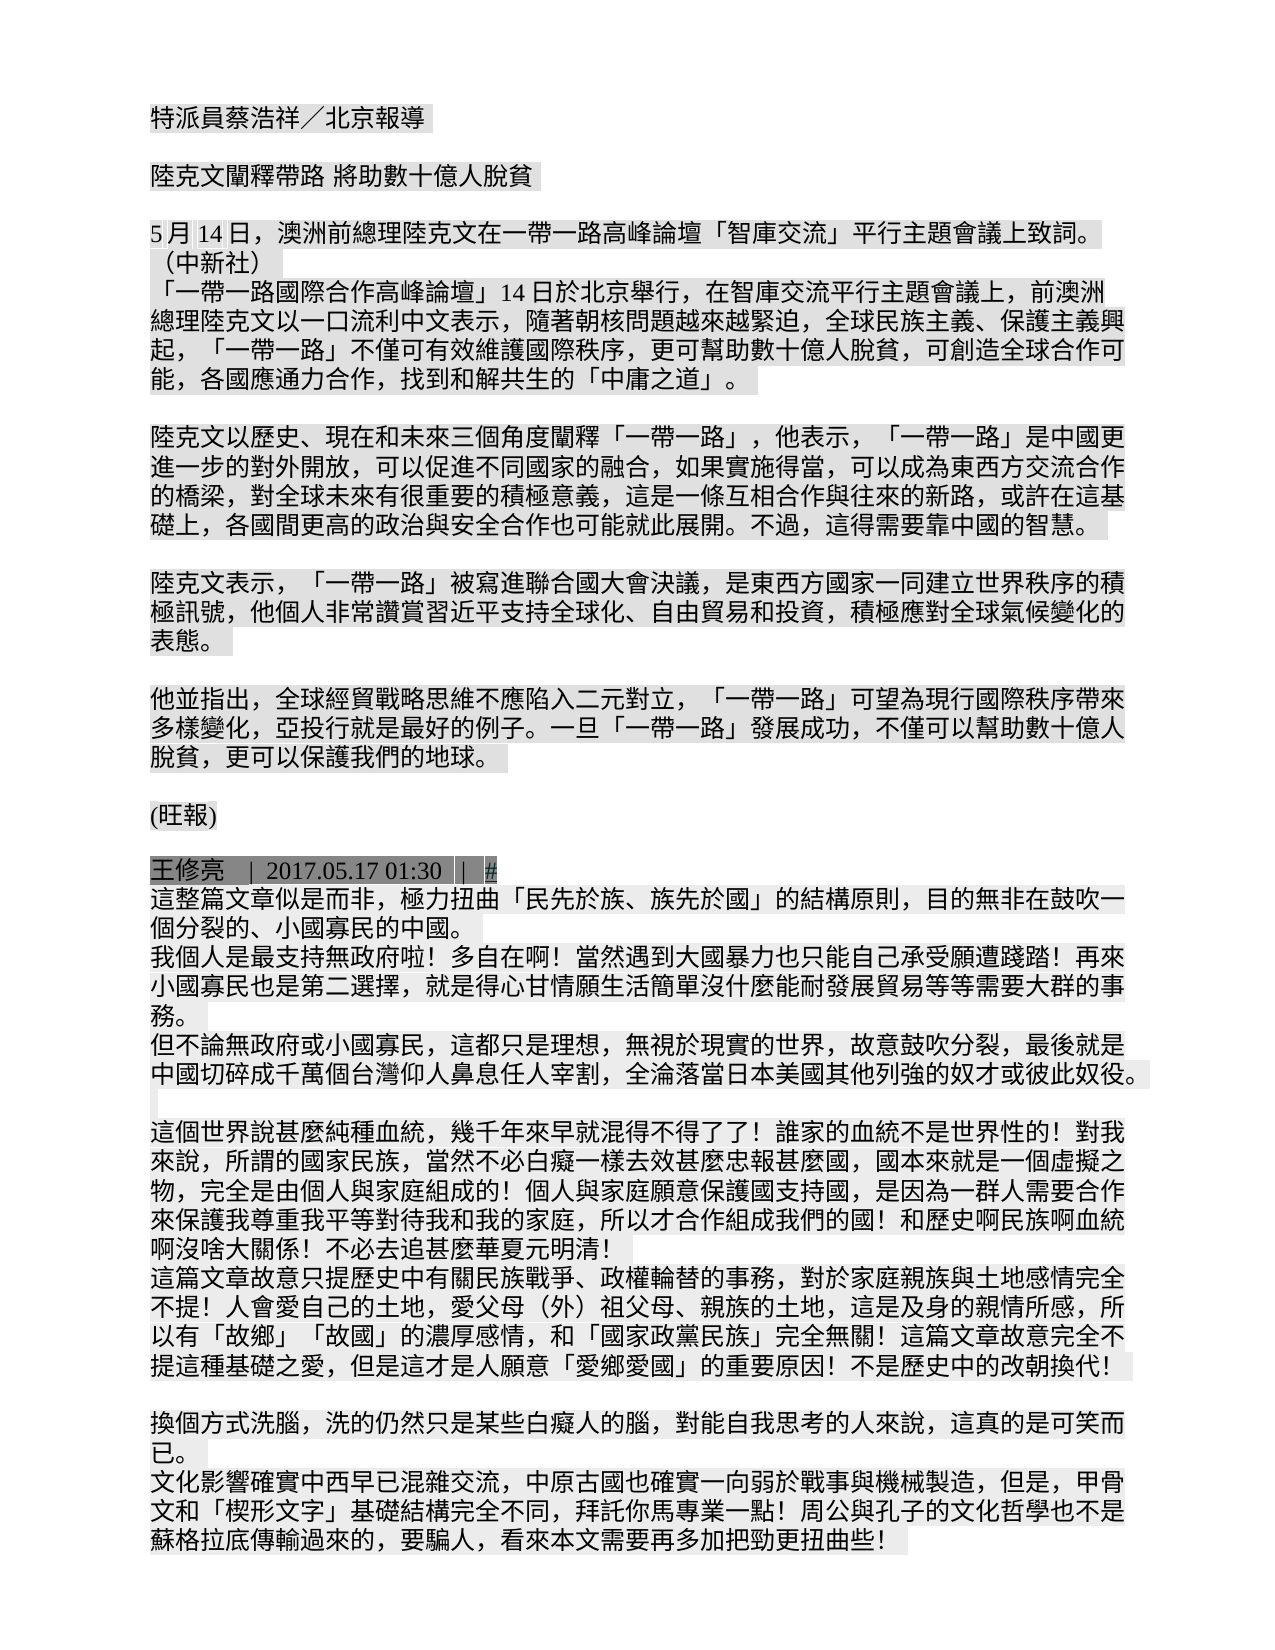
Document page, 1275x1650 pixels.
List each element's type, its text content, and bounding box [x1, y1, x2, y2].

text 這整篇文章似是而非，極力扭曲「民先於族、族先於國」的結構原則，目的無非在鼓吹一個分裂的、小國寡民的中國。 我個人是最支持無政府啦！多自在啊！當然遇到大國暴力也只能自己承受願遭踐踏！再來小國寡民也是第二選擇，就是得心甘情願生活簡單沒什麼能耐發展貿易等等需要大群的事務。 但不論無政府或小國寡民，這都只是理想，無視於現實的世界，故意鼓吹分裂，最後就是中國切碎成千萬個台灣仰人鼻息任人宰割，全淪落當日本美國其他列強的奴才或彼此奴役。 這個世界說甚麼純種血統，幾千年來早就混得不得了了！誰家的血統不是世界性的！對我來說，所謂的國家民族，當然不必白癡一樣去效甚麼忠報甚麼國，國本來就是一個虛擬之物，完全是由個人與家庭組成的！個人與家庭願意保護國支持國，是因為一群人需要合作來保護我尊重我平等對待我和我的家庭，所以才合作組成我們的國！和歷史啊民族啊血統啊沒啥大關係！不必去追甚麼華夏元明清！ 這篇文章故意只提歷史中有關民族戰爭、政權輪替的事務，對於家庭親族與土地感情完全不提！人會愛自己的土地，愛父母（外）祖父母、親族的土地，這是及身的親情所感，所以有「故鄉」「故國」的濃厚感情，和「國家政黨民族」完全無關！這篇文章故意完全不提這種基礎之愛，但是這才是人願意「愛鄉愛國」的重要原因！不是歷史中的改朝換代！ 換個方式洗腦，洗的仍然只是某些白癡人的腦，對能自我思考的人來說，這真的是可笑而已。 文化影響確實中西早已混雜交流，中原古國也確實一向弱於戰事與機械製造，但是，甲骨文和「楔形文字」基礎結構完全不同，拜託你馬專業一點！周公與孔子的文化哲學也不是蘇格拉底傳輸過來的，要騙人，看來本文需要再多加把勁更扭曲些！ 「黃鐘毀棄，瓦釜雷鳴」是亂世的常態，也沒什麼好感慨的。但是最近看到好幾次文章是「黃鐘雷鳴靡靡之音」，作者大篇長論，引經據典，史蹟貌似考據詳盡，其實包藏禍心，這還真容易狐媚人啊！ 本文很長我不貼了，只放連結，剛剛點進去是無毒的。 我發現這一類似是而非的文章最近一年逐漸出現，例如寫得像論文，詳盡考據客家人原來都只是台灣原住民，是被國民黨創造出「客家族」，來騙客家人的祖先來自大陸等等，真是令人好氣又好笑。 https://goo.gl/q1YZoS [150, 885, 1125, 1555]
text 三年多前的某一天，我很神祕並且故弄玄虛地告訴學姊說， "我今天遭受到一個很強烈很強烈的震撼！！很激動！！心臟跳得很快！！此刻我的心頭彷彿有幾萬隻小鹿亂撞！！！"。 學姐很冷淡地問說： "是什麼事？有話快說，不要裝神弄鬼"。 但我還是沒有馬上說出答案，因為，我認為，除非你能真正意識到我所感受到的強烈震撼，意識到我對這事極不尋常的高度評價，你才有可能聽懂我在說什麼，並且或許也能因此感受到它的震撼。 因此，我又繼續裝神弄鬼了，我說： "我似乎可以看到世界正在經歷一個很大的轉變！就像一種轉捩點，如果成功，很可能影響往後數百年人類的生活型態，甚至在整個國際秩序與文化氛圍上會帶來一種脫胎換骨的根本影響！而且將會影響數十億人的貧富發展。" 我的 "前言" 表態，足足裝神弄鬼了半小時，學姊都已經不想聽了，不過，我後來還是有公布答案。到底是什麼東西讓我心頭彷彿有幾萬隻小鹿亂撞呢？答案就是一帶一路及亞投行。 那時候，習近平剛提出這個計畫沒多久，但我努力找來許多資料與報導閱讀，並且一路追蹤其進度，只能說由衷佩服，嘆為觀止。 但我也常因此感到很憤怒很沮喪，為什麼這個世界如此扭曲與愚昧？半個多世紀來四處燒殺擄略的恐怖血腥帝國--美國，沒有一天不射飛彈到處侵略屠殺，沒有一天不四處殺害平民百姓，直接或間接殺害了絕對超過一千萬人，製造無數的傷亡與數千萬難民，這樣一個殘暴血腥的邪惡帝國，卻居然是世界的什麼民主自由與人權的代言人。 相反地，過去曾遭受西方列強及日本鬼子荼毒、佔領、屠殺上千萬人的中國，百年苦難，崛起之際，從來不發一兵一卒侵略他人，從來不曾參與或發動任何侵略戰爭，反倒四處資助窮國，幫忙鋪橋造路，蓋水壩，建高鐵，修公路，提供各項公衛技術與基礎建設；這樣一個理應獲得一百個諾貝爾和平獎的中國，卻反倒被污名化成為撒旦惡魔一般。 其實何止國家，在政治上，就連單一個 "人" 的善惡是非也經常是徹底顛倒黑白的。正直單純的好人與志士被打成過街老鼠，至於無惡不作的猥瑣貪婪人渣，卻反倒被捧成神，捧成救國救民、熱愛民主自民與人權的英雄偶像。 我只能說，期待有一天，也許若干年後，當後代人們看到這些留言時也許會感到很驚訝： "這個叫什麼陳真的好奇怪哦，他是不是吃飽太閒啊？他講的不就只是一些普通常識嗎？怎麼還需要他說個不停呢？" 陳真2017.05.17. =================== 陸克文闡釋帶路 將助數十億人脫貧 2017年05月15日 特派員蔡浩祥／北京報導 陸克文闡釋帶路 將助數十億人脫貧 5月14日，澳洲前總理陸克文在一帶一路高峰論壇「智庫交流」平行主題會議上致詞。（中新社） 「一帶一路國際合作高峰論壇」14日於北京舉行，在智庫交流平行主題會議上，前澳洲總理陸克文以一口流利中文表示，隨著朝核問題越來越緊迫，全球民族主義、保護主義興起，「一帶一路」不僅可有效維護國際秩序，更可幫助數十億人脫貧，可創造全球合作可能，各國應通力合作，找到和解共生的「中庸之道」。 陸克文以歷史、現在和未來三個角度闡釋「一帶一路」，他表示，「一帶一路」是中國更進一步的對外開放，可以促進不同國家的融合，如果實施得當，可以成為東西方交流合作的橋梁，對全球未來有很重要的積極意義，這是一條互相合作與往來的新路，或許在這基礎上，各國間更高的政治與安全合作也可能就此展開。不過，這得需要靠中國的智慧。 陸克文表示，「一帶一路」被寫進聯合國大會決議，是東西方國家一同建立世界秩序的積極訊號，他個人非常讚賞習近平支持全球化、自由貿易和投資，積極應對全球氣候變化的表態。 他並指出，全球經貿戰略思維不應陷入二元對立，「一帶一路」可望為現行國際秩序帶來多樣變化，亞投行就是最好的例子。一旦「一帶一路」發展成功，不僅可以幫助數十億人脫貧，更可以保護我們的地球。 (旺報) [150, 75, 1125, 831]
text 王修亮 | 2017.05.17 01:30 | # [150, 856, 1125, 885]
